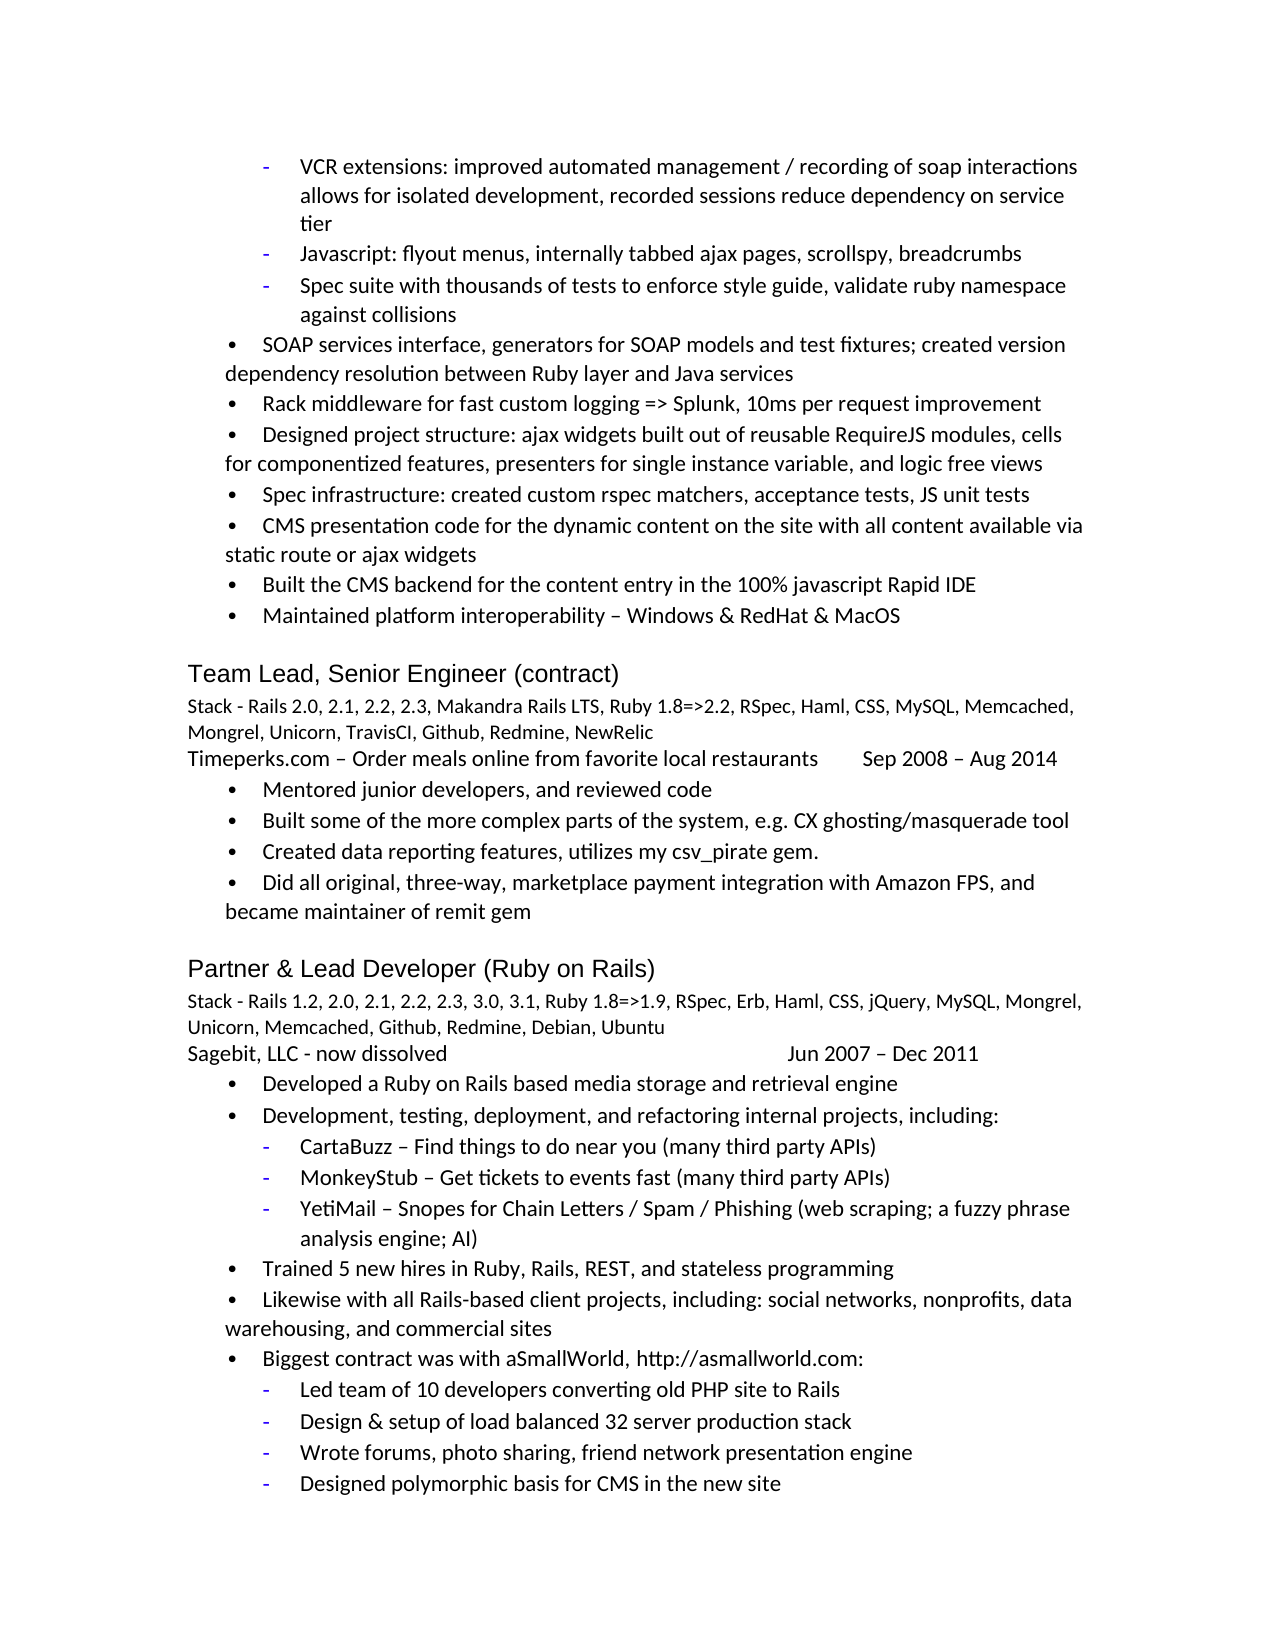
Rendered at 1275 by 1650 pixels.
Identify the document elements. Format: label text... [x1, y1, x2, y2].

list Wrote forums, photo sharing, friend network presentation engine [262, 1436, 1087, 1467]
list Spec suite with thousands of tests to enforce style guide, validate ruby namespace against collisions [262, 268, 1087, 328]
list CartaBuzz – Find things to do near you (many third party APIs) [262, 1130, 1087, 1161]
list Javascript: flyout menus, internally tabbed ajax pages, scrollspy, breadcrumbs [262, 237, 1087, 268]
text Stack - Rails 1.2, 2.0, 2.1, 2.2, 2.3, 3.0, 3.1, Ruby 1.8=>1.9, RSpec, Erb, Haml, CSS, jQuery, MySQL, Mongrel, Unicorn, Memcached, Github, Redmine, Debian, Ubuntu [187, 988, 1087, 1039]
list VCR extensions: improved automated management / recording of soap interactions allows for isolated development, recorded sessions reduce dependency on service tier [262, 150, 1087, 237]
list Built some of the more complex parts of the system, e.g. CX ghosting/masquerade tool [225, 804, 1087, 835]
list Did all original, three-way, marketplace payment integration with Amazon FPS, and became maintainer of remit gem [225, 866, 1087, 926]
subtitle Team Lead, Senior Engineer (contract) [187, 659, 1087, 687]
list Maintained platform interoperability – Windows & RedHat & MacOS [225, 599, 1087, 631]
list Trained 5 new hires in Ruby, Rails, REST, and stateless programming [225, 1252, 1087, 1283]
list CMS presentation code for the dynamic content on the site with all content available via static route or ajax widgets [225, 509, 1087, 568]
list SOAP services interface, generators for SOAP models and test fixtures; created version dependency resolution between Ruby layer and Java services [225, 328, 1087, 387]
list Rack middleware for fast custom logging => Splunk, 10ms per request improvement [225, 387, 1087, 418]
list YetiMail – Snopes for Chain Letters / Spam / Phishing (web scraping; a fuzzy phrase analysis engine; AI) [262, 1192, 1087, 1252]
list Built the CMS backend for the content entry in the 100% javascript Rapid IDE [225, 568, 1087, 599]
list MonkeyStub – Get tickets to events fast (many third party APIs) [262, 1161, 1087, 1192]
subtitle Partner & Lead Developer (Ruby on Rails) [187, 953, 1087, 982]
list Biggest contract was with aSmallWorld, http://asmallworld.com: [225, 1342, 1087, 1373]
list Mentored junior developers, and reviewed code [225, 772, 1087, 804]
list Designed project structure: ajax widgets built out of reusable RequireJS modules, cells for componentized features, presenters for single instance variable, and logic free views [225, 418, 1087, 478]
list Developed a Ruby on Rails based media storage and retrieval engine [225, 1067, 1087, 1099]
text Timeperks.com – Order meals online from favorite local restaurants Sep 2008 – Aug 2014 [187, 744, 1087, 772]
list Development, testing, deployment, and refactoring internal projects, including: [225, 1099, 1087, 1130]
list Designed polymorphic basis for CMS in the new site [262, 1467, 1087, 1498]
text Sagebit, LLC - now dissolved Jun 2007 – Dec 2011 [187, 1039, 1087, 1067]
list Likewise with all Rails-based client projects, including: social networks, nonprofits, data warehousing, and commercial sites [225, 1283, 1087, 1342]
text Stack - Rails 2.0, 2.1, 2.2, 2.3, Makandra Rails LTS, Ruby 1.8=>2.2, RSpec, Haml, CSS, MySQL, Memcached, Mongrel, Unicorn, TravisCI, Github, Redmine, NewRelic [187, 694, 1087, 744]
list Created data reporting features, utilizes my csv_pirate gem. [225, 835, 1087, 866]
list Led team of 10 developers converting old PHP site to Rails [262, 1373, 1087, 1405]
list Design & setup of load balanced 32 server production stack [262, 1405, 1087, 1436]
list Spec infrastructure: created custom rspec matchers, acceptance tests, JS unit tests [225, 478, 1087, 509]
